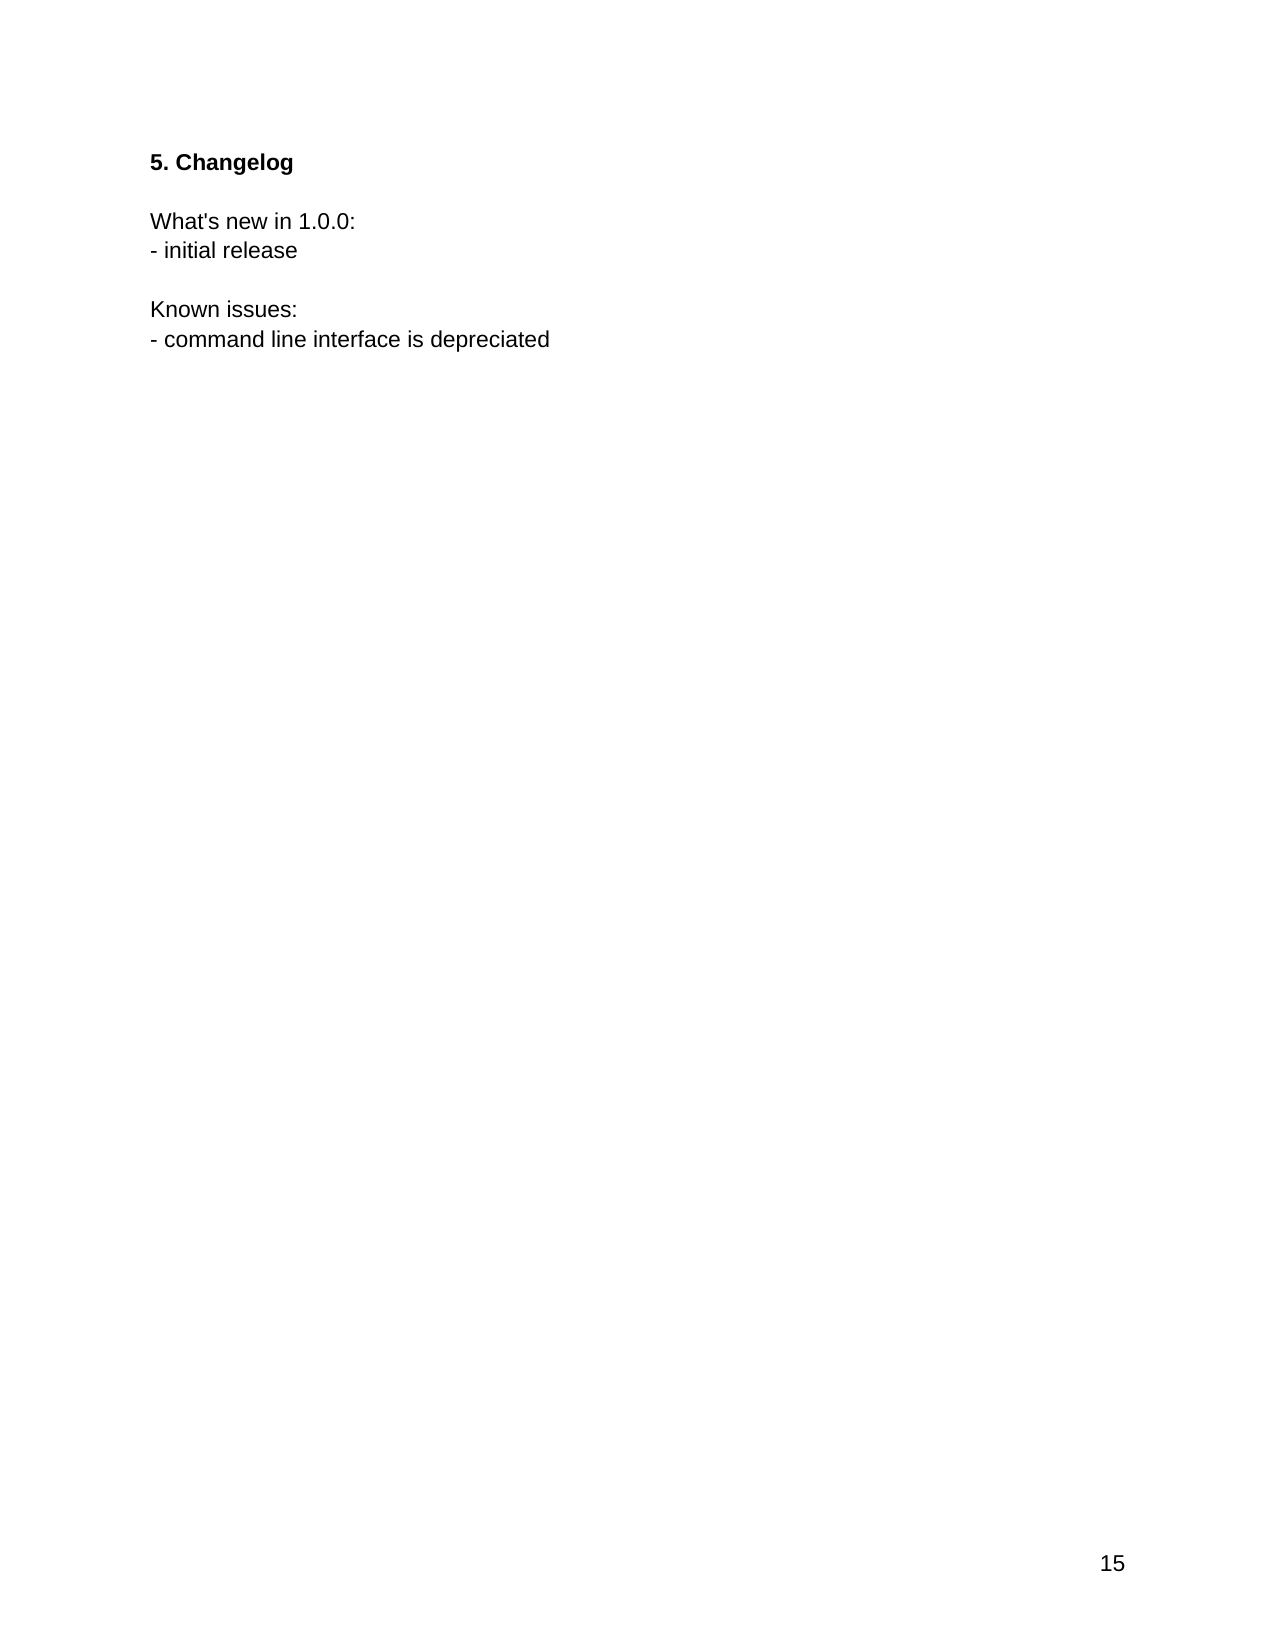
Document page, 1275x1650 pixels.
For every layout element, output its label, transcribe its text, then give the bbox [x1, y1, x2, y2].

text 5. Changelog [150, 150, 1125, 176]
text - command line interface is depreciated [150, 326, 1125, 352]
text What's new in 1.0.0: [150, 209, 1125, 234]
text Known issues: [150, 297, 1125, 322]
text - initial release [150, 238, 1125, 264]
